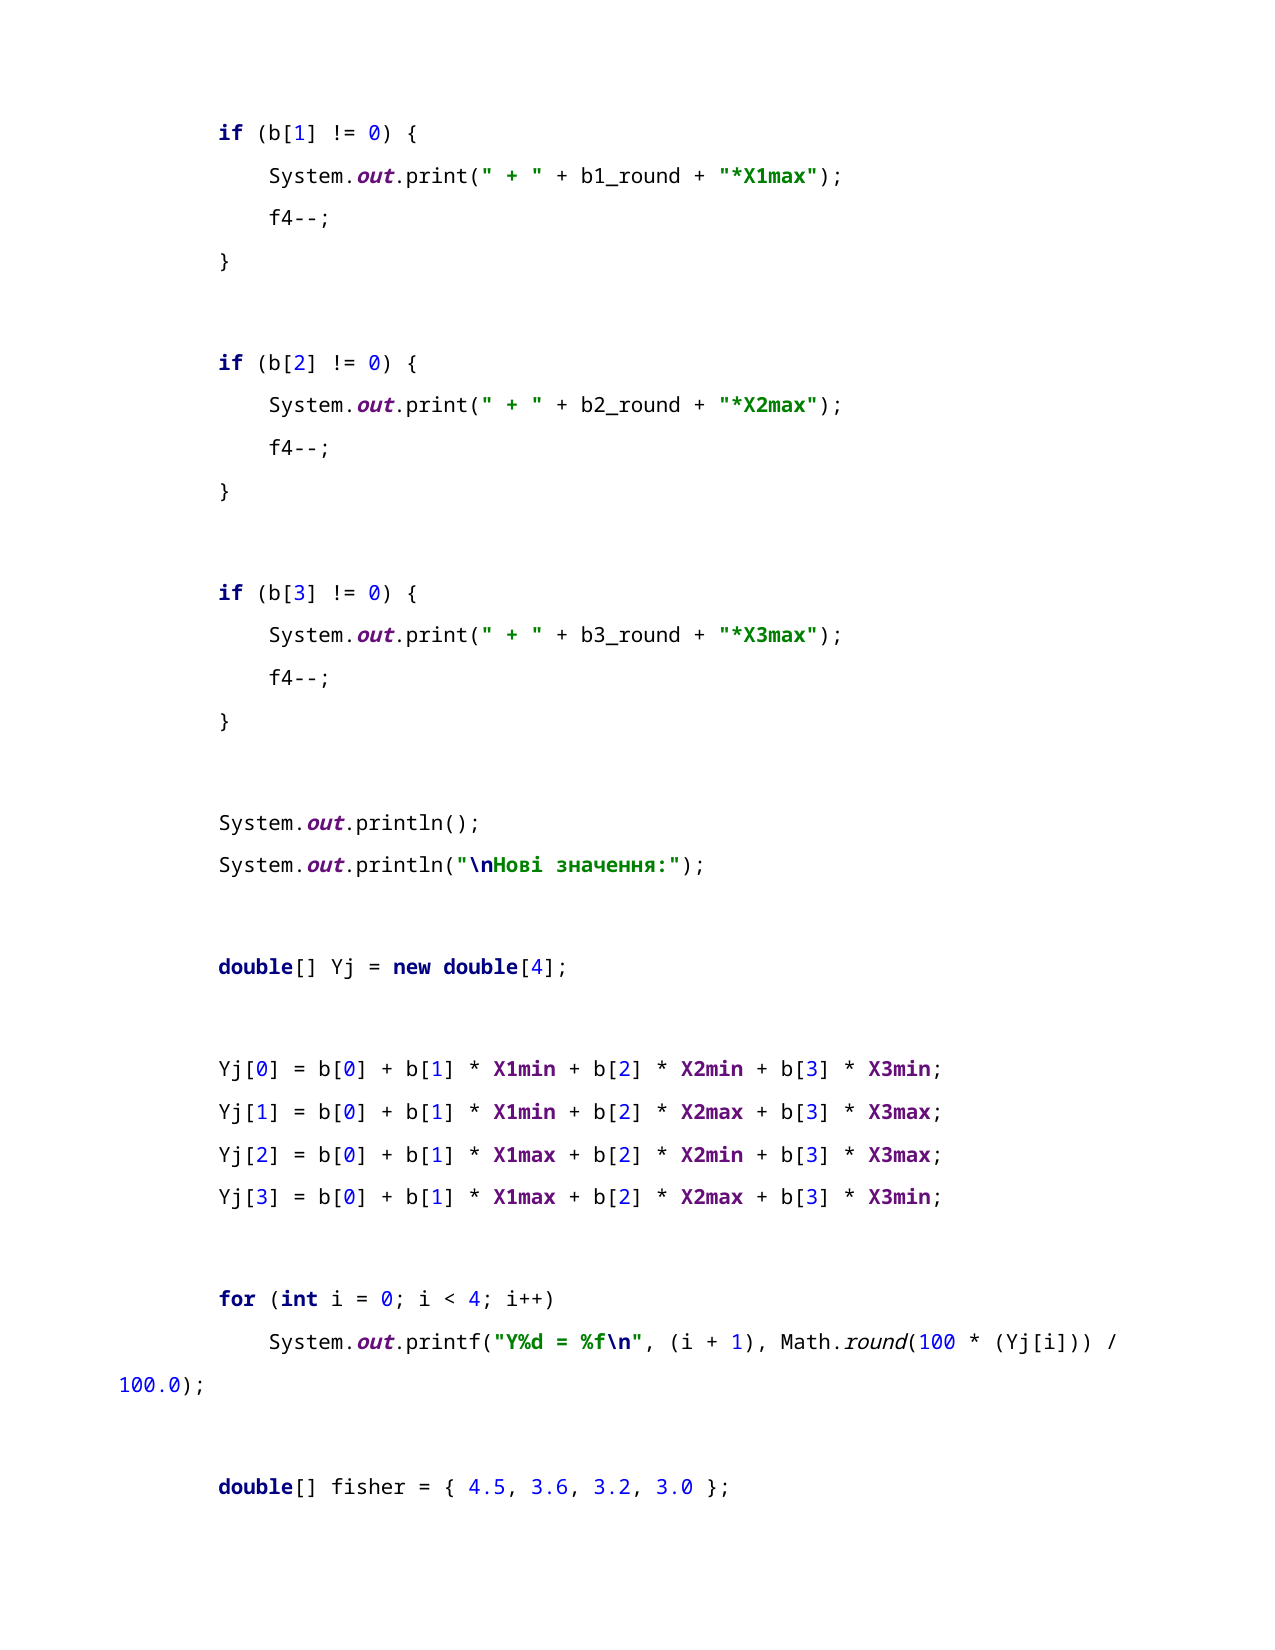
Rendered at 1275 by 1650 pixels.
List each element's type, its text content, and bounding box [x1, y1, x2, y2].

text if (b[1] != 0) { System.out.print(" + " + b1_round + "*X1max"); f4--; } if (b[2] != 0) { System.out.print(" + " + b2_round + "*X2max"); f4--; } if (b[3] != 0) { System.out.print(" + " + b3_round + "*X3max"); f4--; } System.out.println(); System.out.println("\nНові значення:"); double[] Yj = new double[4]; Yj[0] = b[0] + b[1] * X1min + b[2] * X2min + b[3] * X3min; Yj[1] = b[0] + b[1] * X1min + b[2] * X2max + b[3] * X3max; Yj[2] = b[0] + b[1] * X1max + b[2] * X2min + b[3] * X3max; Yj[3] = b[0] + b[1] * X1max + b[2] * X2max + b[3] * X3min; for (int i = 0; i < 4; i++) System.out.printf("Y%d = %f\n", (i + 1), Math.round(100 * (Yj[i])) / 100.0); double[] fisher = { 4.5, 3.6, 3.2, 3.0 }; [118, 118, 1157, 1500]
